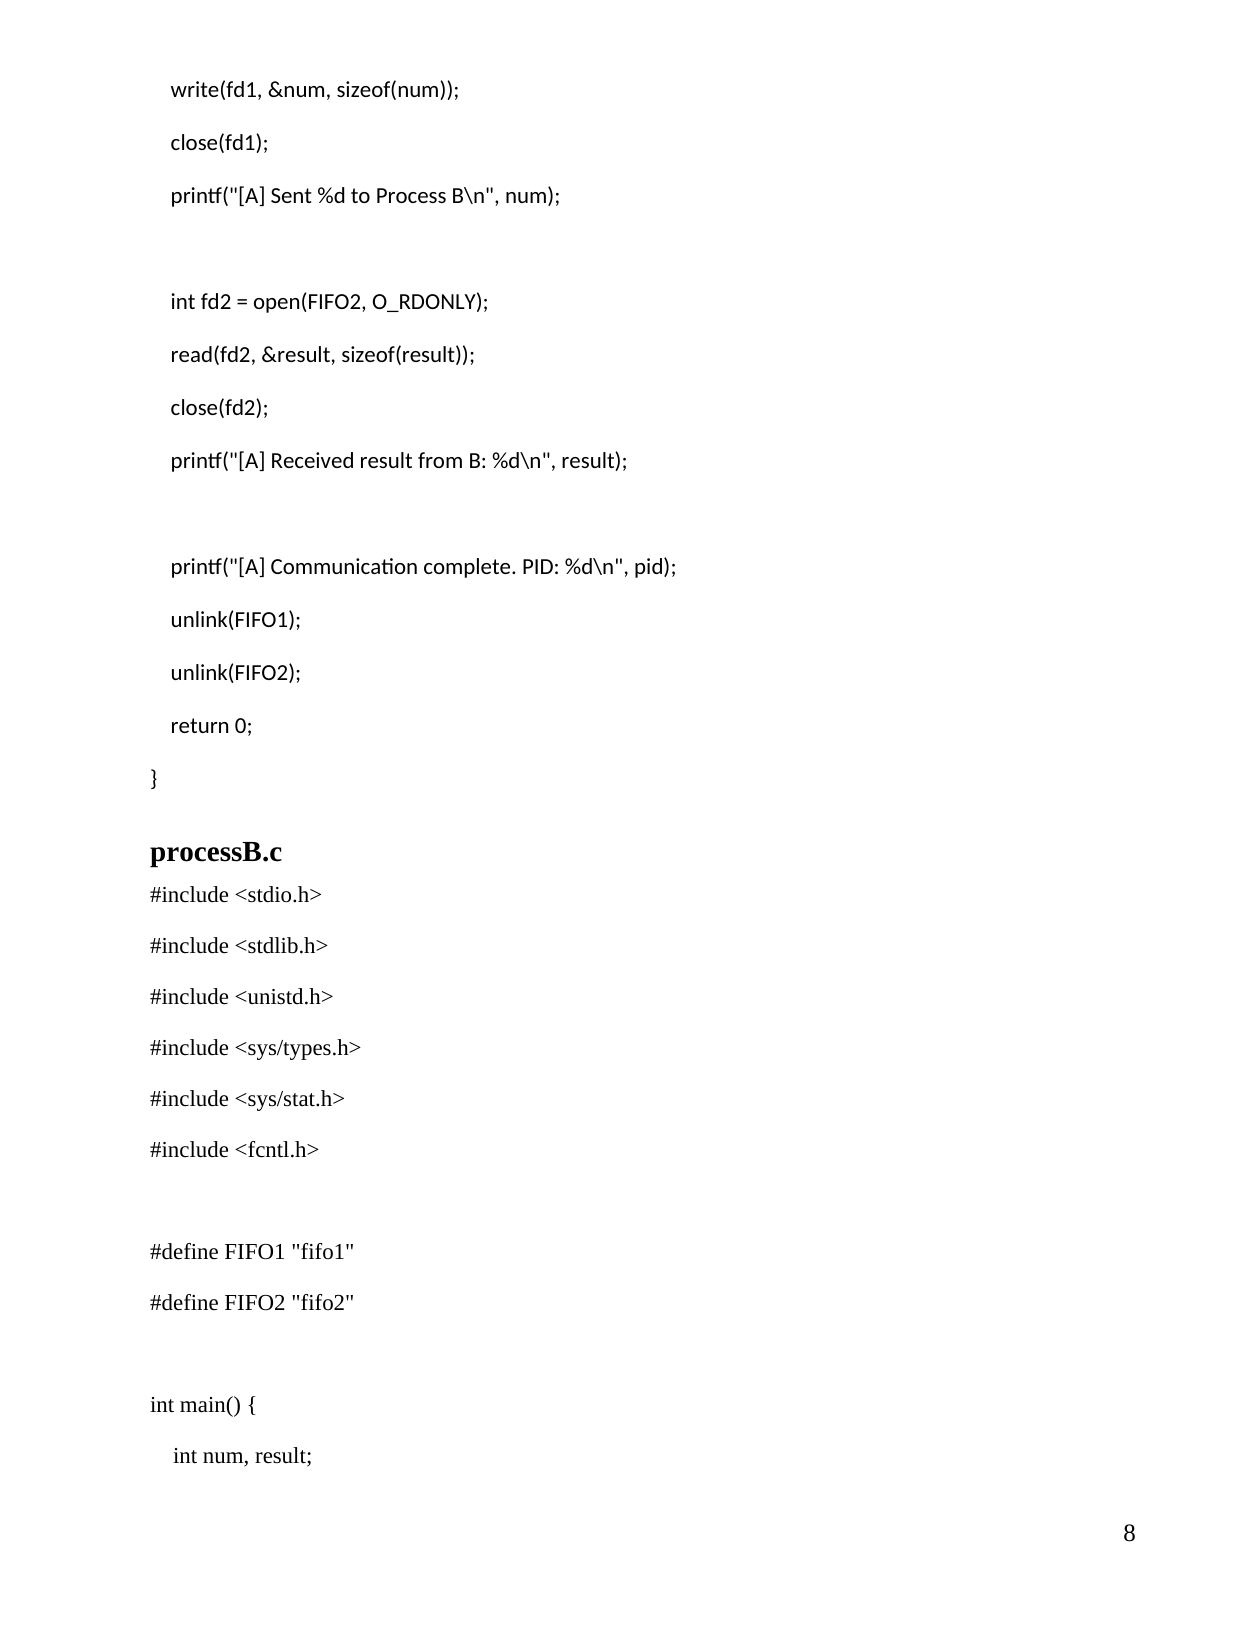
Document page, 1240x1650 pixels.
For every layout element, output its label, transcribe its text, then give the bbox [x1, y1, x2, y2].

text #include <stdio.h> [150, 881, 1135, 907]
text int fd2 = open(FIFO2, O_RDONLY); [150, 287, 1135, 315]
text printf("[A] Received result from B: %d\n", result); [150, 446, 1135, 474]
text unlink(FIFO1); [150, 605, 1135, 633]
text close(fd2); [150, 393, 1135, 421]
text #include <unistd.h> [150, 983, 1135, 1009]
text printf("[A] Communication complete. PID: %d\n", pid); [150, 552, 1135, 580]
text } [150, 764, 1135, 792]
text int main() { [150, 1391, 1135, 1418]
text #define FIFO2 "fifo2" [150, 1289, 1135, 1316]
text #include <fcntl.h> [150, 1136, 1135, 1162]
text int num, result; [150, 1442, 1135, 1469]
text read(fd2, &result, sizeof(result)); [150, 340, 1135, 368]
text printf("[A] Sent %d to Process B\n", num); [150, 181, 1135, 209]
text #define FIFO1 "fifo1" [150, 1238, 1135, 1264]
text write(fd1, &num, sizeof(num)); [150, 75, 1135, 103]
text close(fd1); [150, 128, 1135, 156]
text #include <sys/stat.h> [150, 1085, 1135, 1111]
text #include <sys/types.h> [150, 1034, 1135, 1060]
text return 0; [150, 711, 1135, 739]
subtitle processB.c [150, 834, 1135, 867]
text #include <stdlib.h> [150, 932, 1135, 958]
text unlink(FIFO2); [150, 658, 1135, 686]
